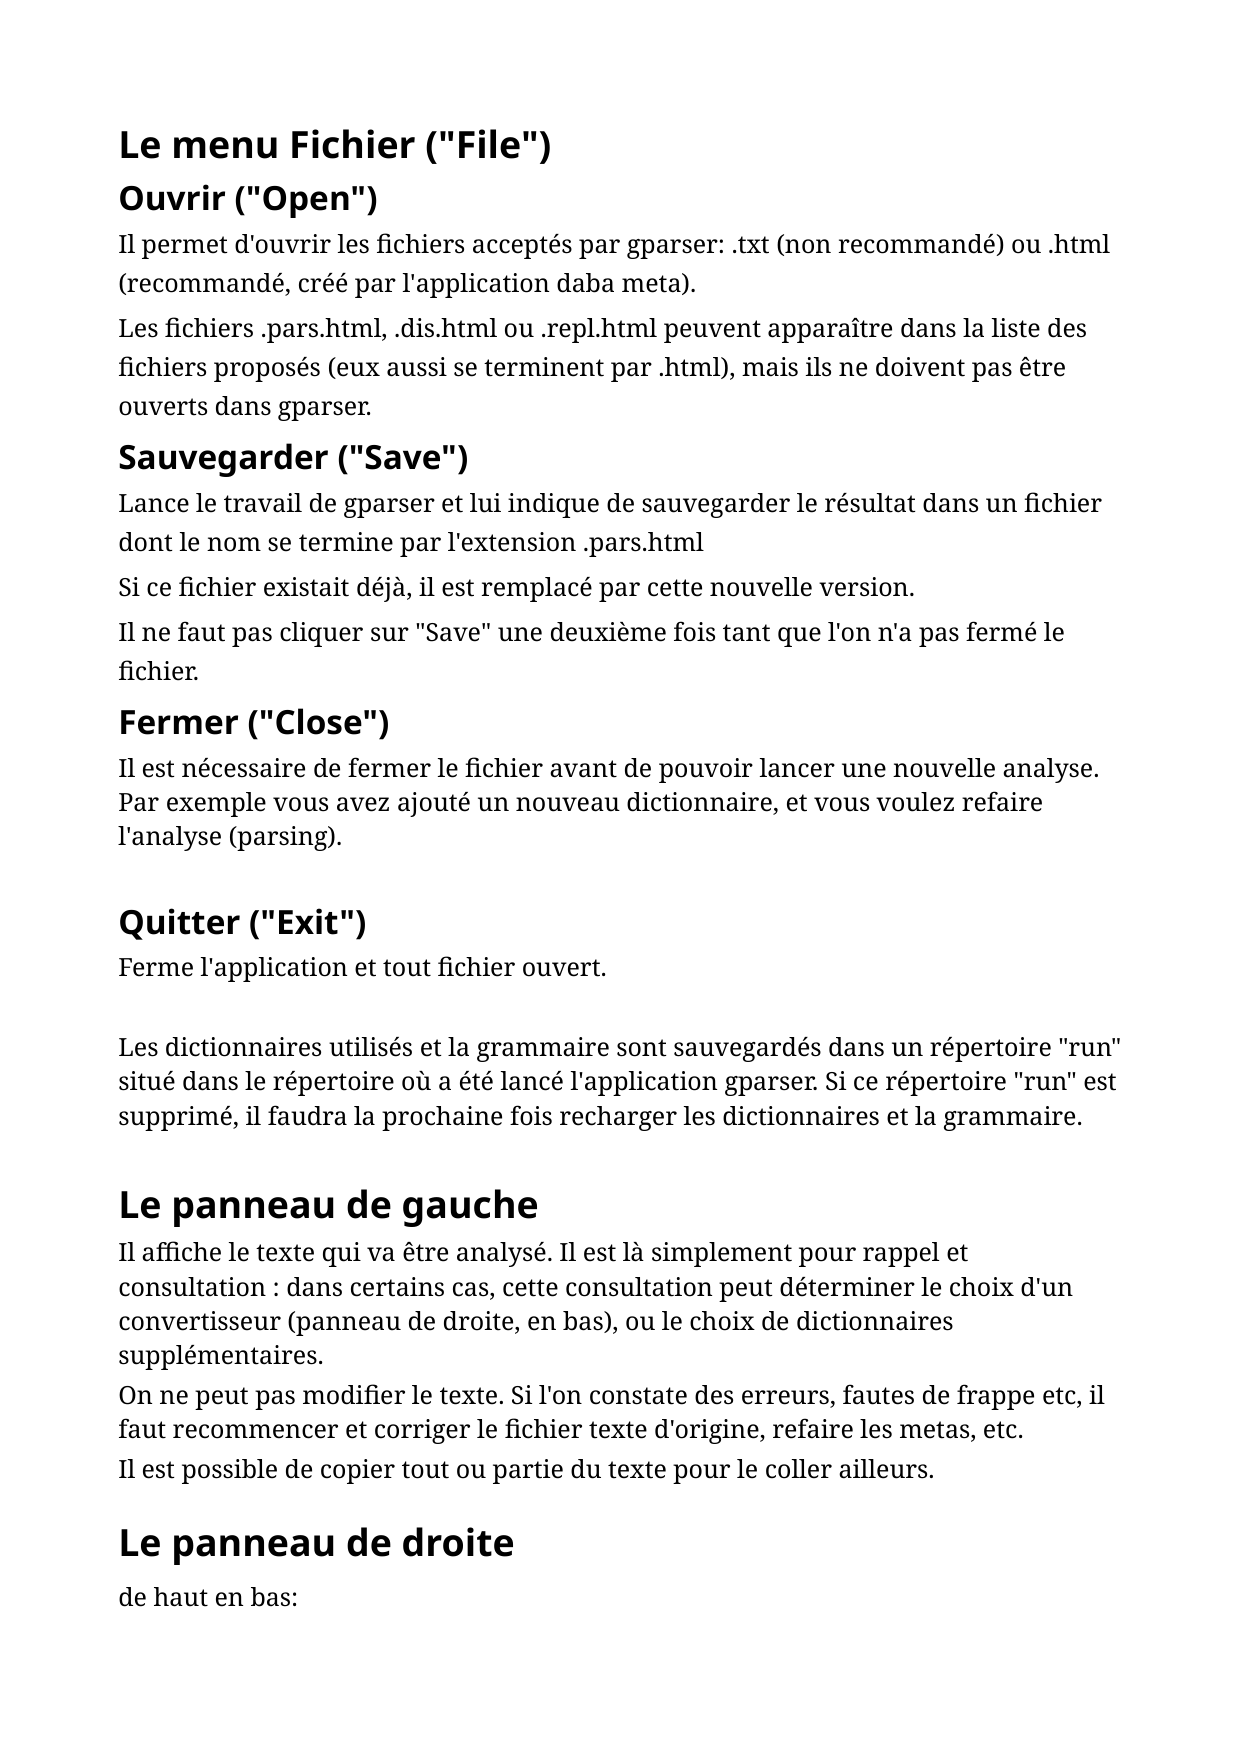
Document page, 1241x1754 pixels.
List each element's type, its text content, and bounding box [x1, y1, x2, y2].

text Ferme l'application et tout fichier ouvert. [118, 950, 1122, 984]
subtitle Le menu Fichier ("File") [118, 118, 1122, 169]
text Il permet d'ouvrir les fichiers acceptés par gparser: .txt (non recommandé) ou .html (recommandé, créé par l'application daba meta). [118, 226, 1122, 300]
text Il ne faut pas cliquer sur "Save" une deuxième fois tant que l'on n'a pas fermé le fichier. [118, 615, 1122, 688]
text Il est nécessaire de fermer le fichier avant de pouvoir lancer une nouvelle analyse. Par exemple vous avez ajouté un nouveau dictionnaire, et vous voulez refaire l'analyse (parsing). [118, 751, 1122, 853]
text Il est possible de copier tout ou partie du texte pour le coller ailleurs. [118, 1451, 1122, 1485]
subtitle Fermer ("Close") [118, 699, 1122, 744]
text Lance le travail de gparser et lui indique de sauvegarder le résultat dans un fichier dont le nom se termine par l'extension .pars.html [118, 486, 1122, 559]
text Les fichiers .pars.html, .dis.html ou .repl.html peuvent apparaître dans la liste des fichiers proposés (eux aussi se terminent par .html), mais ils ne doivent pas être ouverts dans gparser. [118, 311, 1122, 423]
subtitle Quitter ("Exit") [118, 899, 1122, 944]
text On ne peut pas modifier le texte. Si l'on constate des erreurs, fautes de frappe etc, il faut recommencer et corriger le fichier texte d'origine, refaire les metas, etc. [118, 1377, 1122, 1445]
text Les dictionnaires utilisés et la grammaire sont sauvegardés dans un répertoire "run" situé dans le répertoire où a été lancé l'application gparser. Si ce répertoire "run" est supprimé, il faudra la prochaine fois recharger les dictionnaires et la grammaire. [118, 1030, 1122, 1132]
text de haut en bas: [118, 1580, 1122, 1614]
text Si ce fichier existait déjà, il est remplacé par cette nouvelle version. [118, 570, 1122, 604]
subtitle Sauvegarder ("Save") [118, 434, 1122, 479]
text Il affiche le texte qui va être analysé. Il est là simplement pour rappel et consultation : dans certains cas, cette consultation peut déterminer le choix d'un convertisseur (panneau de droite, en bas), ou le choix de dictionnaires supplémentaires. [118, 1235, 1122, 1371]
subtitle Le panneau de droite [118, 1516, 1122, 1567]
subtitle Ouvrir ("Open") [118, 175, 1122, 221]
subtitle Le panneau de gauche [118, 1178, 1122, 1229]
